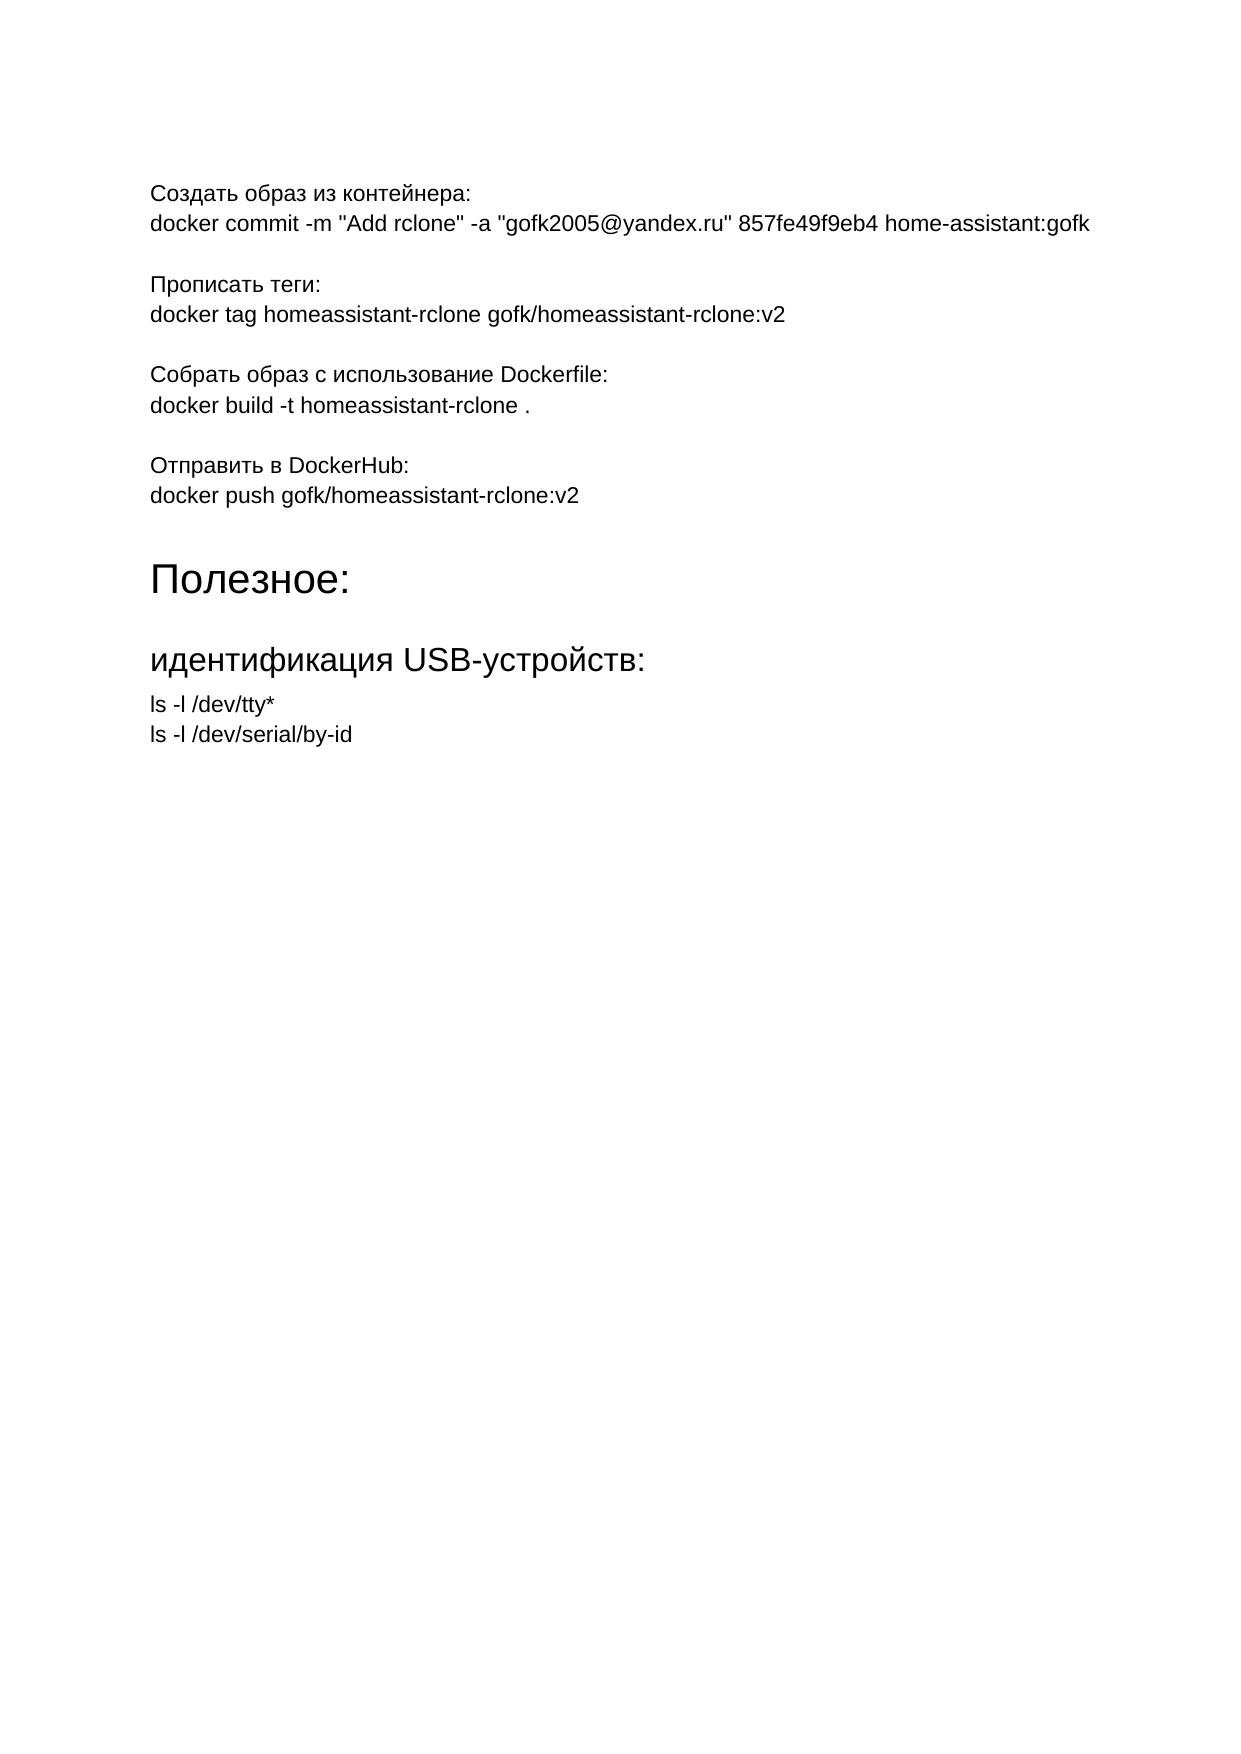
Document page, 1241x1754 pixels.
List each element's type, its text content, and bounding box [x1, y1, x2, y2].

text docker tag homeassistant-rclone gofk/homeassistant-rclone:v2 [150, 301, 1090, 327]
text Прописать теги: [150, 271, 1090, 297]
text Отправить в DockerHub: [150, 452, 1090, 478]
text ls -l /dev/tty* [150, 691, 1090, 717]
text docker build -t homeassistant-rclone . [150, 392, 1090, 418]
text docker commit -m "Add rclone" -a "gofk2005@yandex.ru" 857fe49f9eb4 home-assistant:gofk [150, 210, 1090, 237]
subtitle Полезное: [150, 554, 1090, 602]
text Собрать образ с использование Dockerfile: [150, 361, 1090, 388]
text docker push gofk/homeassistant-rclone:v2 [150, 482, 1090, 509]
text Создать образ из контейнера: [150, 180, 1090, 207]
subtitle идентификация USB-устройств: [150, 639, 1090, 678]
text ls -l /dev/serial/by-id [150, 721, 1090, 747]
